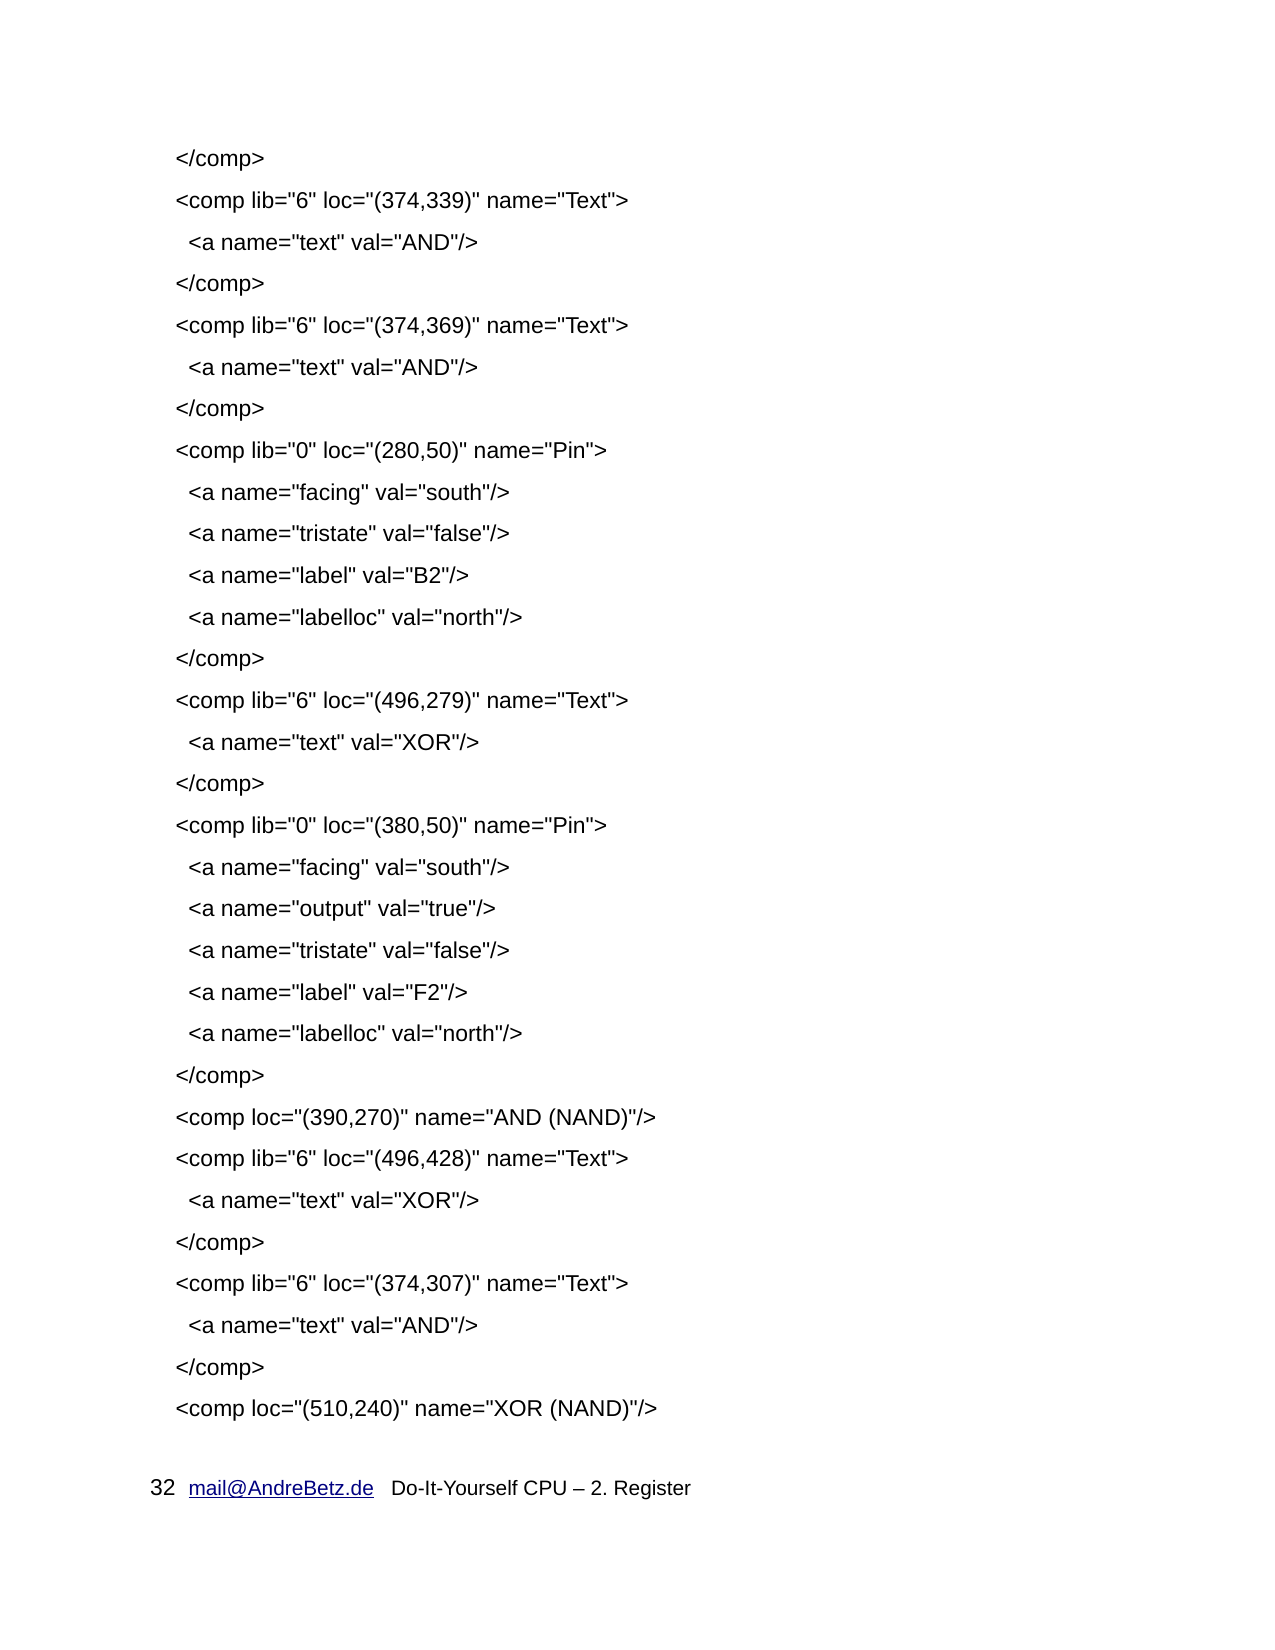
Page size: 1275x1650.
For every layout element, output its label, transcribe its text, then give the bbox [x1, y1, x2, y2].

text <comp loc="(390,270)" name="AND (NAND)"/> [551, 1108, 624, 1129]
text <comp lib="6" loc="(374,369)" name="Text"> [376, 317, 468, 337]
text <a name="labelloc" val="north"/> [150, 608, 1125, 629]
text <a name="facing" val="south"/> [150, 858, 1125, 879]
text <a name="tristate" val="false"/> [150, 942, 1125, 962]
text <comp loc="(510,240)" name="XOR (NAND)"/> [305, 1400, 396, 1421]
text </comp> [150, 775, 1125, 796]
text <comp lib="6" loc="(374,307)" name="Text"> [376, 1275, 468, 1296]
text <a name="label" val="B2"/> [150, 567, 1125, 587]
text <comp lib="0" loc="(380,50)" name="Pin"> [150, 817, 378, 837]
text <comp lib="6" loc="(496,428)" name="Text"> [150, 1150, 378, 1171]
text <comp loc="(390,270)" name="AND (NAND)"/> [150, 1108, 307, 1129]
text <comp lib="0" loc="(380,50)" name="Pin"> [454, 817, 1125, 837]
text <a name="labelloc" val="north"/> [150, 1025, 1125, 1046]
text <comp lib="6" loc="(496,279)" name="Text"> [150, 692, 378, 712]
text <a name="text" val="AND"/> [150, 1317, 1125, 1337]
text <comp lib="6" loc="(374,369)" name="Text"> [150, 317, 378, 337]
text <comp lib="6" loc="(496,279)" name="Text"> [376, 692, 468, 712]
text <comp lib="6" loc="(496,428)" name="Text"> [376, 1150, 468, 1171]
text </comp> [150, 400, 1125, 421]
text <a name="text" val="AND"/> [150, 358, 1125, 379]
text <comp loc="(510,240)" name="XOR (NAND)"/> [394, 1400, 554, 1421]
text <comp loc="(510,240)" name="XOR (NAND)"/> [624, 1400, 1125, 1421]
text <comp lib="6" loc="(374,339)" name="Text"> [376, 192, 468, 212]
text <a name="facing" val="south"/> [150, 483, 1125, 504]
text <comp loc="(390,270)" name="AND (NAND)"/> [305, 1108, 396, 1129]
text <comp lib="6" loc="(374,369)" name="Text"> [467, 317, 1125, 337]
text <comp loc="(510,240)" name="XOR (NAND)"/> [150, 1400, 307, 1421]
text <comp loc="(390,270)" name="AND (NAND)"/> [622, 1108, 1125, 1129]
text </comp> [150, 1067, 1125, 1087]
text <a name="text" val="XOR"/> [150, 733, 1125, 754]
text <a name="output" val="true"/> [150, 900, 1125, 921]
text <comp lib="0" loc="(280,50)" name="Pin"> [150, 442, 378, 462]
text <comp loc="(510,240)" name="XOR (NAND)"/> [552, 1400, 626, 1421]
text <comp lib="0" loc="(380,50)" name="Pin"> [376, 817, 455, 837]
text <comp lib="6" loc="(374,339)" name="Text"> [150, 192, 378, 212]
text <comp lib="6" loc="(374,339)" name="Text"> [467, 192, 1125, 212]
text <a name="text" val="AND"/> [150, 233, 1125, 254]
text <comp lib="6" loc="(374,307)" name="Text"> [150, 1275, 378, 1296]
text <comp lib="6" loc="(496,279)" name="Text"> [467, 692, 1125, 712]
text <a name="text" val="XOR"/> [150, 1192, 1125, 1212]
text <comp lib="0" loc="(280,50)" name="Pin"> [376, 442, 455, 462]
text <comp lib="0" loc="(280,50)" name="Pin"> [454, 442, 1125, 462]
text <comp loc="(390,270)" name="AND (NAND)"/> [394, 1108, 553, 1129]
text <comp lib="6" loc="(374,307)" name="Text"> [466, 1275, 1125, 1296]
text </comp> [150, 650, 1125, 671]
text </comp> [150, 150, 1125, 171]
text <a name="label" val="F2"/> [150, 983, 1125, 1004]
text </comp> [150, 275, 1125, 296]
text </comp> [150, 1233, 1125, 1254]
text <a name="tristate" val="false"/> [150, 525, 1125, 546]
text <comp lib="6" loc="(496,428)" name="Text"> [466, 1150, 1125, 1171]
text </comp> [150, 1358, 1125, 1379]
